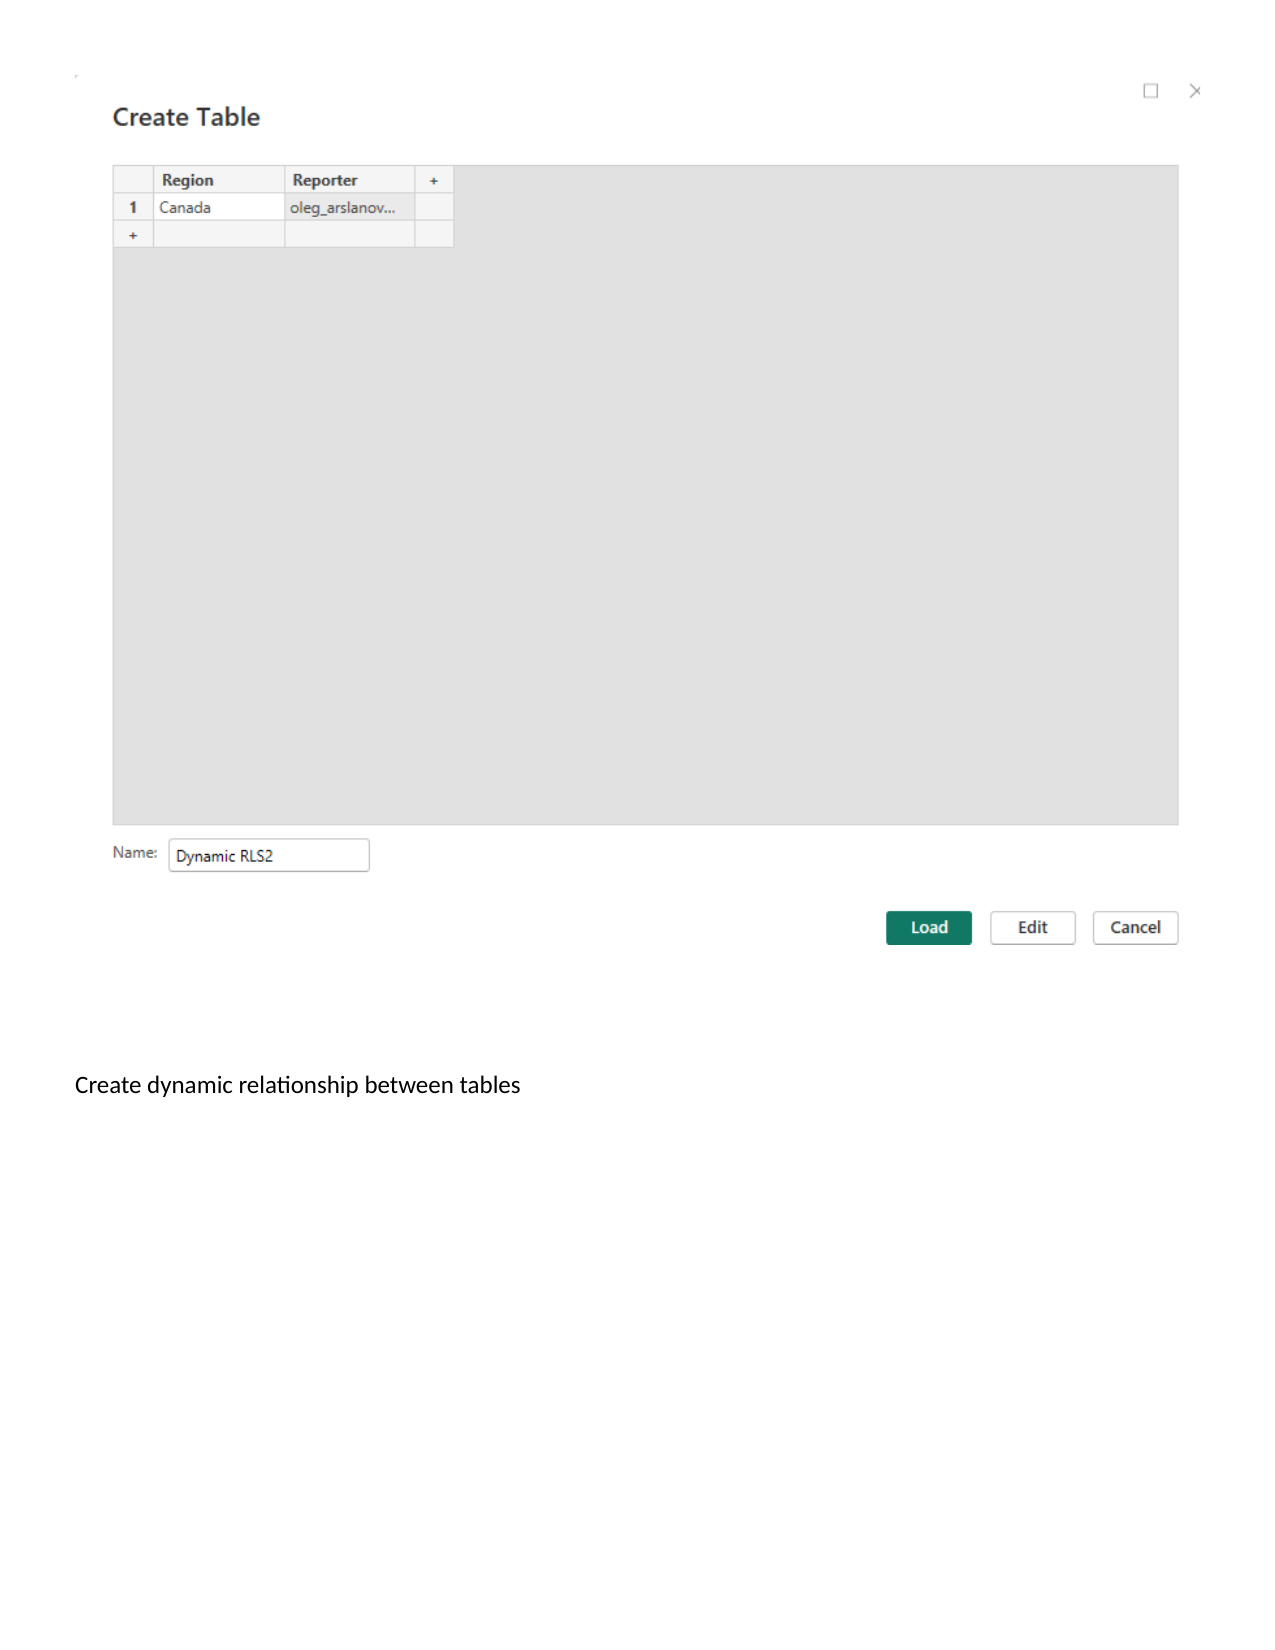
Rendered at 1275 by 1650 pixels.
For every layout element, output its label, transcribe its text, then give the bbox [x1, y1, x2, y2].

text Create dynamic relationship between tables [75, 1069, 1200, 1100]
